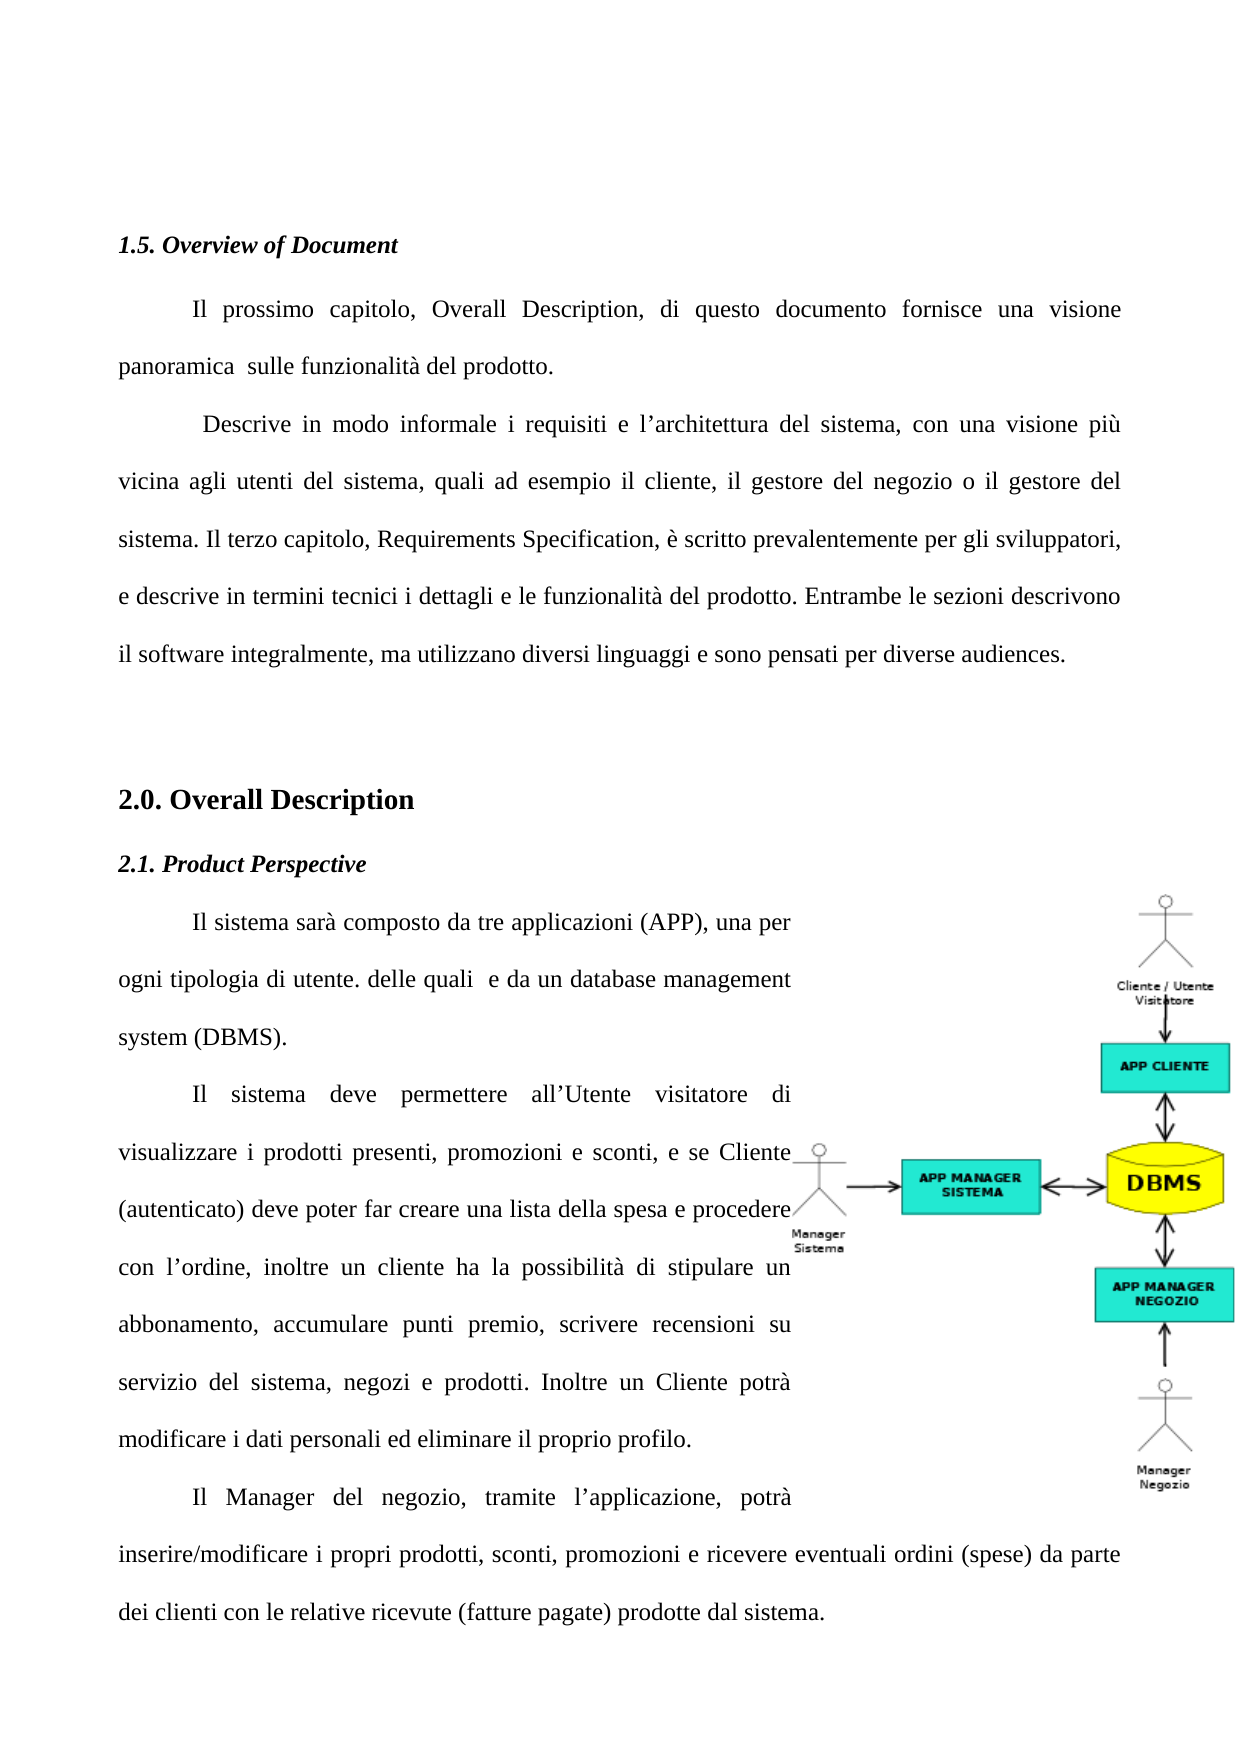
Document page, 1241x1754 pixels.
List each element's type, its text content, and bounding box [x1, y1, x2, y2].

text Il sistema sarà composto da tre applicazioni (APP), una per ogni tipologia di utente. delle quali e da un database management system (DBMS). [118, 907, 792, 1051]
text Il prossimo capitolo, Overall Description, di questo documento fornisce una visione panoramica sulle funzionalità del prodotto. [118, 294, 1122, 380]
subtitle 2.1. Product Perspective [118, 849, 1122, 878]
subtitle 2.0. Overall Description [118, 782, 1122, 816]
text Il sistema deve permettere all’Utente visitatore di visualizzare i prodotti presenti, promozioni e sconti, e se Cliente (autenticato) deve poter far creare una lista della spesa e procedere con l’ordine, inoltre un cliente ha la possibilità di stipulare un abbonamento, accumulare punti premio, scrivere recensioni su servizio del sistema, negozi e prodotti. Inoltre un Cliente potrà modificare i dati personali ed eliminare il proprio profilo. [118, 1079, 792, 1453]
text Il Manager del negozio, tramite l’applicazione, potrà inserire/modificare i propri prodotti, sconti, promozioni e ricevere eventuali ordini (spese) da parte dei clienti con le relative ricevute (fatture pagate) prodotte dal sistema. [118, 1482, 1122, 1626]
subtitle 1.5. Overview of Document [118, 230, 1122, 259]
text Descrive in modo informale i requisiti e l’architettura del sistema, con una visione più vicina agli utenti del sistema, quali ad esempio il cliente, il gestore del negozio o il gestore del sistema. Il terzo capitolo, Requirements Specification, è scritto prevalentemente per gli sviluppatori, e descrive in termini tecnici i dettagli e le funzionalità del prodotto. Entrambe le sezioni descrivono il software integralmente, ma utilizzano diversi linguaggi e sono pensati per diverse audiences. [118, 409, 1122, 668]
